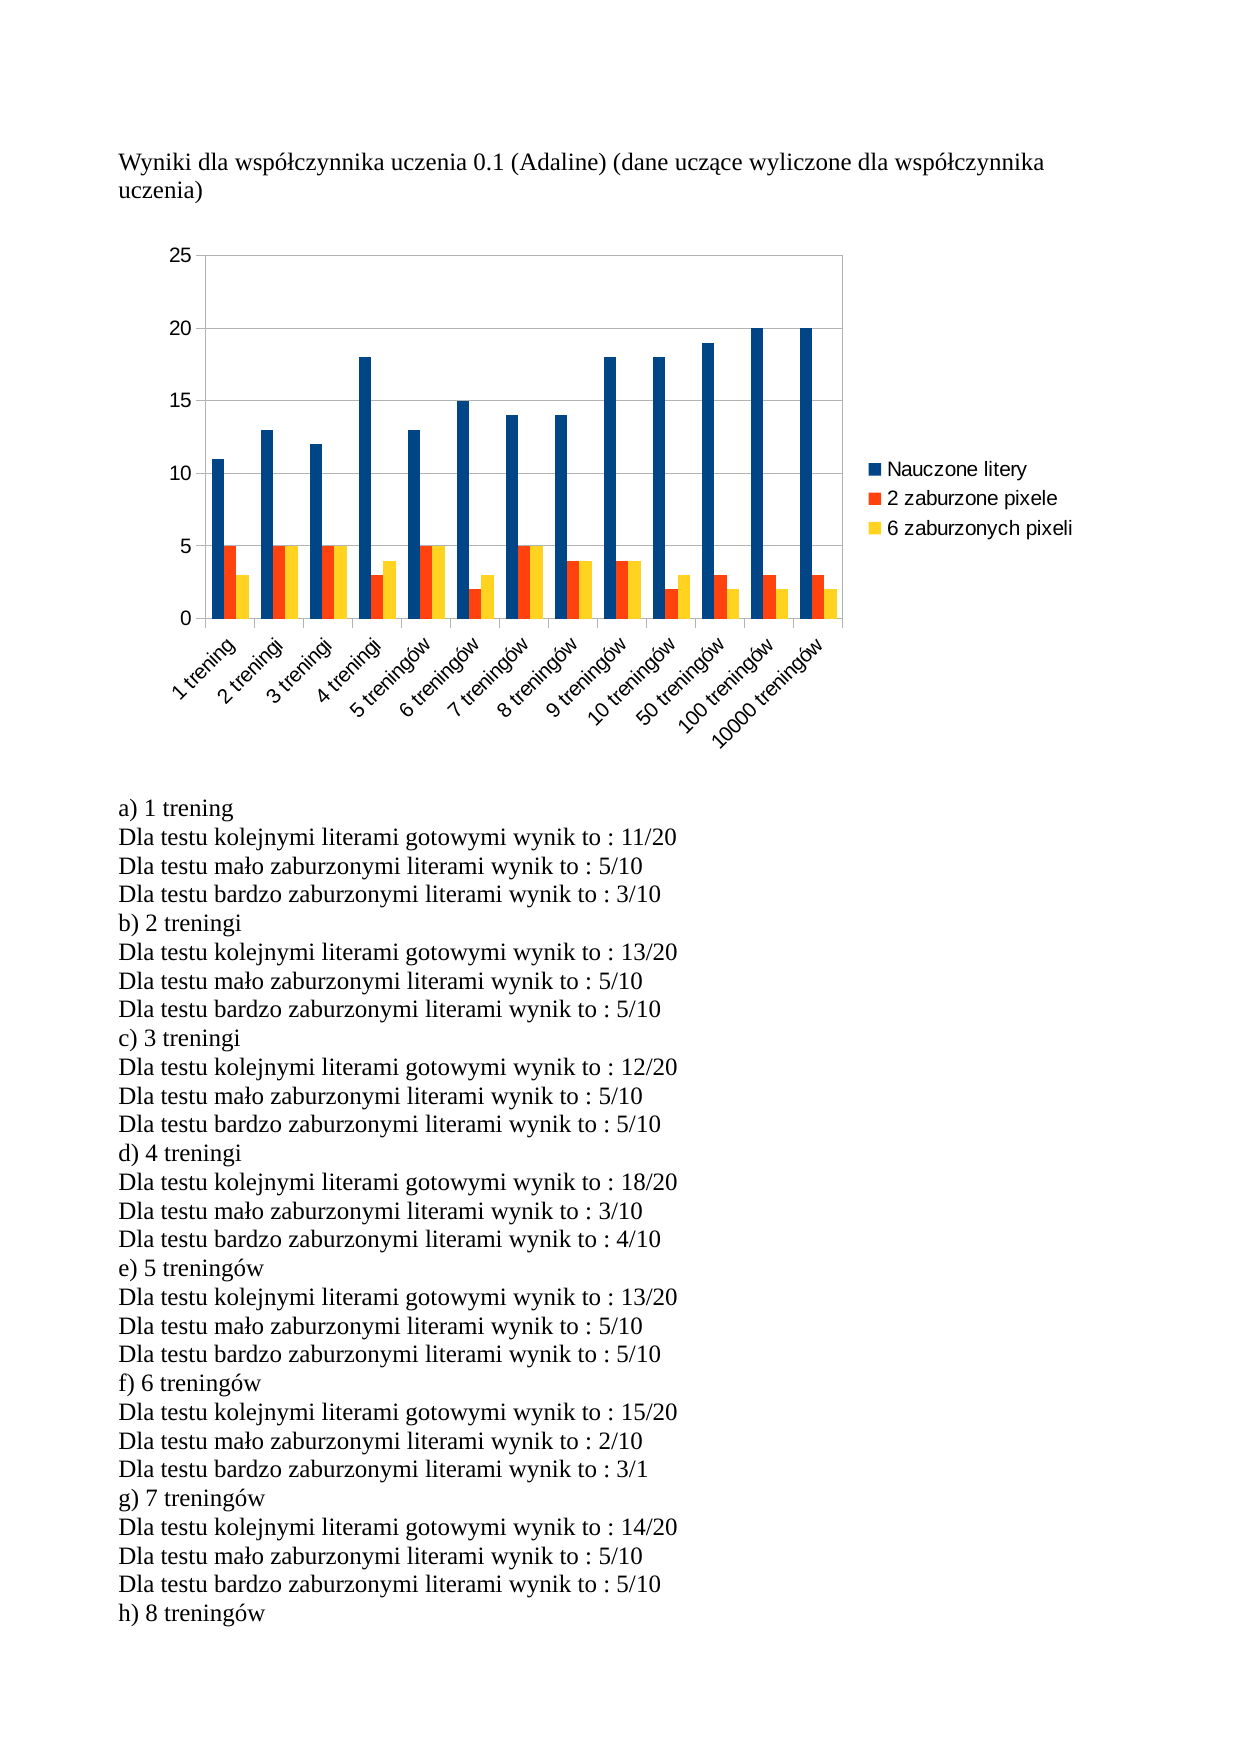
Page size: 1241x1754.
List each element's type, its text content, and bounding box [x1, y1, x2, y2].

text Dla testu bardzo zaburzonymi literami wynik to : 4/10 [118, 1224, 1122, 1253]
text Dla testu kolejnymi literami gotowymi wynik to : 11/20 [118, 822, 1122, 851]
text h) 8 treningów [118, 1598, 1122, 1627]
text Dla testu mało zaburzonymi literami wynik to : 5/10 [118, 1541, 1122, 1569]
text Dla testu kolejnymi literami gotowymi wynik to : 14/20 [118, 1512, 1122, 1541]
text d) 4 treningi [118, 1138, 1122, 1167]
text Dla testu kolejnymi literami gotowymi wynik to : 18/20 [118, 1167, 1122, 1196]
text a) 1 trening [118, 793, 1122, 822]
text Dla testu mało zaburzonymi literami wynik to : 5/10 [118, 1311, 1122, 1339]
text Dla testu kolejnymi literami gotowymi wynik to : 15/20 [118, 1397, 1122, 1426]
text b) 2 treningi [118, 908, 1122, 937]
text Dla testu kolejnymi literami gotowymi wynik to : 12/20 [118, 1052, 1122, 1081]
text Dla testu bardzo zaburzonymi literami wynik to : 5/10 [118, 1569, 1122, 1598]
text Wyniki dla współczynnika uczenia 0.1 (Adaline) (dane uczące wyliczone dla współczynnika uczenia) [118, 147, 1122, 204]
text c) 3 treningi [118, 1023, 1122, 1052]
text g) 7 treningów [118, 1483, 1122, 1512]
text f) 6 treningów [118, 1368, 1122, 1397]
text Dla testu mało zaburzonymi literami wynik to : 5/10 [118, 966, 1122, 994]
text Dla testu mało zaburzonymi literami wynik to : 3/10 [118, 1196, 1122, 1224]
text Dla testu kolejnymi literami gotowymi wynik to : 13/20 [118, 1282, 1122, 1311]
text Dla testu bardzo zaburzonymi literami wynik to : 5/10 [118, 994, 1122, 1023]
text Dla testu mało zaburzonymi literami wynik to : 2/10 [118, 1426, 1122, 1454]
text e) 5 treningów [118, 1253, 1122, 1282]
text Dla testu bardzo zaburzonymi literami wynik to : 3/10 [118, 879, 1122, 908]
text Dla testu mało zaburzonymi literami wynik to : 5/10 [118, 851, 1122, 879]
text Dla testu bardzo zaburzonymi literami wynik to : 3/1 [118, 1454, 1122, 1483]
text Dla testu bardzo zaburzonymi literami wynik to : 5/10 [118, 1109, 1122, 1138]
text Dla testu mało zaburzonymi literami wynik to : 5/10 [118, 1081, 1122, 1109]
text Dla testu bardzo zaburzonymi literami wynik to : 5/10 [118, 1339, 1122, 1368]
text Dla testu kolejnymi literami gotowymi wynik to : 13/20 [118, 937, 1122, 966]
